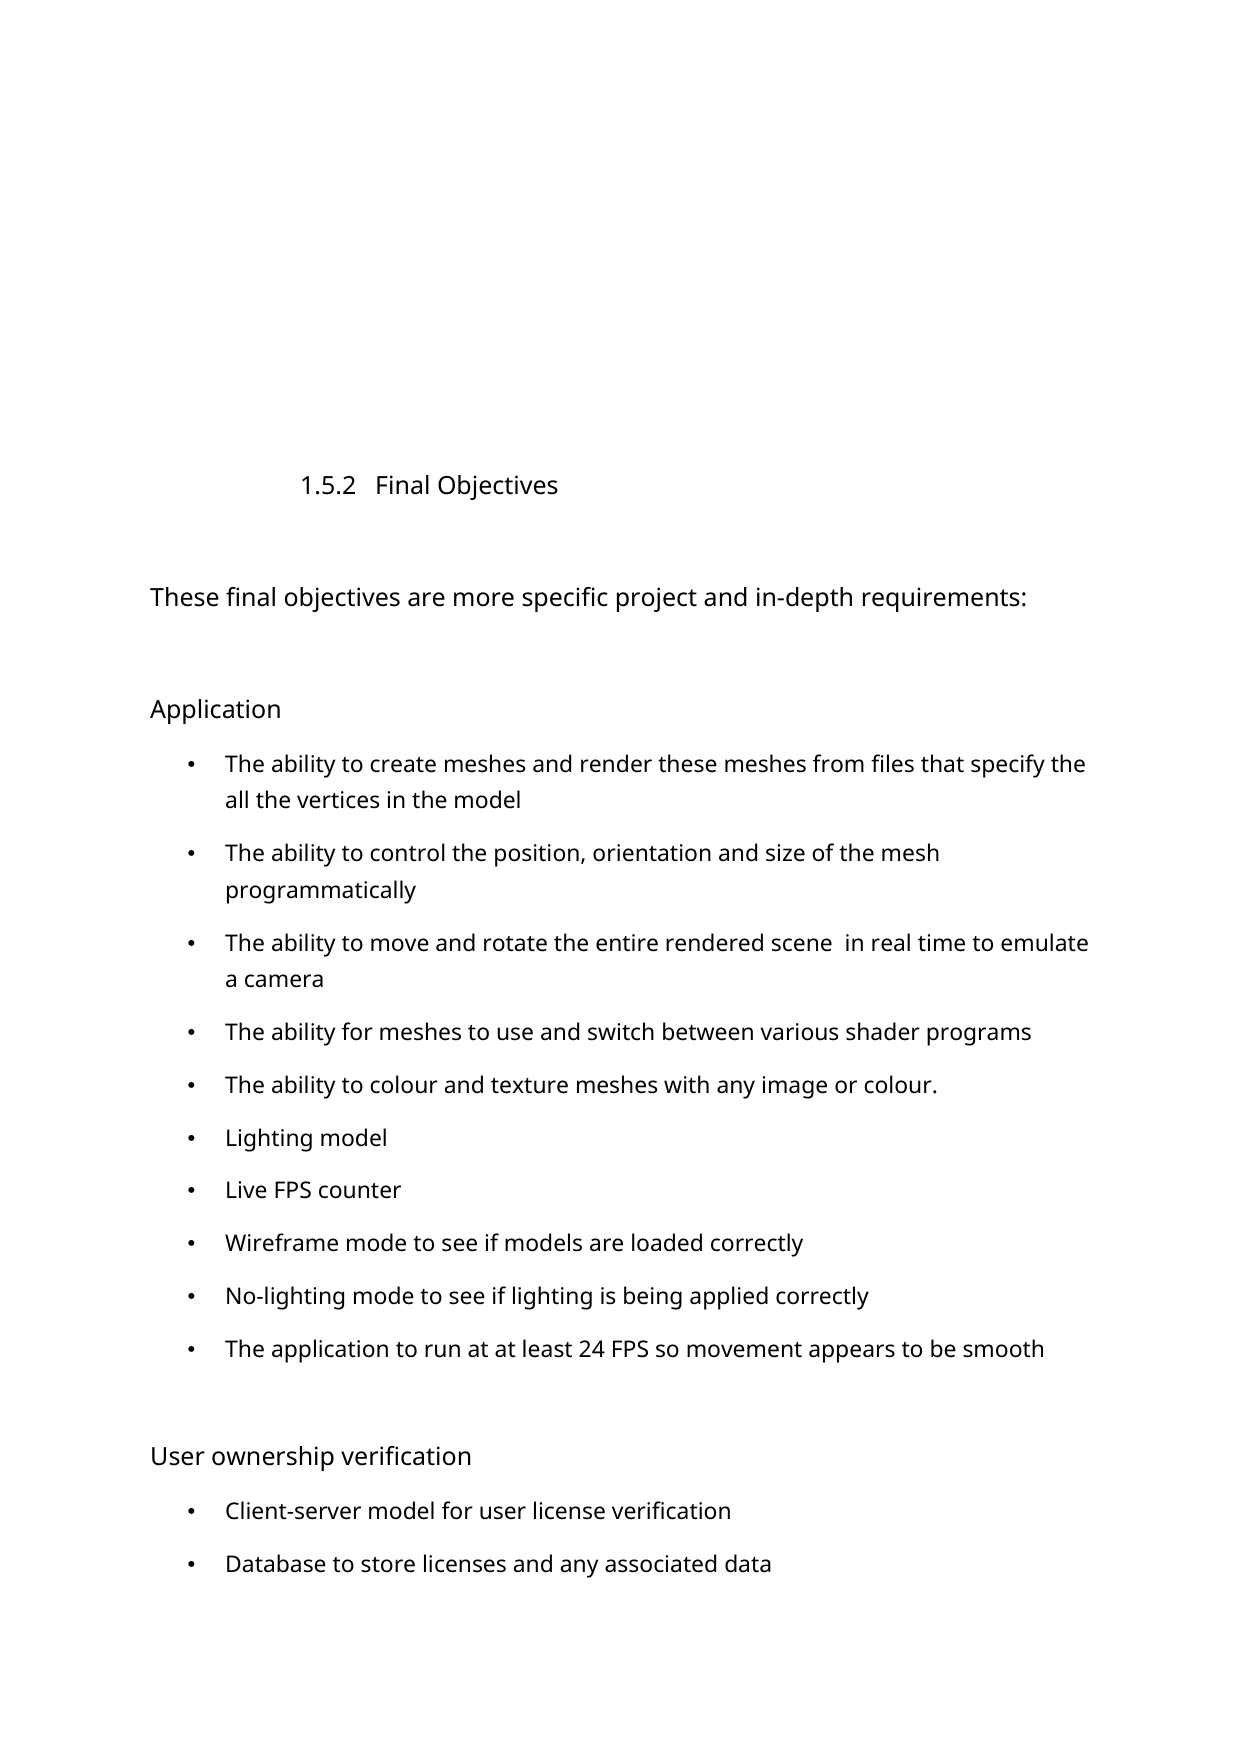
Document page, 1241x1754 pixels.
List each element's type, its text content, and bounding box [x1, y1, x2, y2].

list No-lighting mode to see if lighting is being applied correctly [187, 1280, 1090, 1312]
list The ability for meshes to use and switch between various shader programs [187, 1016, 1090, 1047]
list Client-server model for user license verification [187, 1495, 1090, 1526]
text User ownership verification [150, 1439, 1090, 1473]
list Database to store licenses and any associated data [187, 1548, 1090, 1579]
text Application [150, 692, 1090, 726]
text These final objectives are more specific project and in-depth requirements: [150, 580, 1090, 614]
list Wireframe mode to see if models are loaded correctly [187, 1227, 1090, 1259]
list The ability to control the position, orientation and size of the mesh programmatically [187, 837, 1090, 905]
text 1.5.2 Final Objectives [150, 467, 1090, 502]
list The ability to move and rotate the entire rendered scene in real time to emulate a camera [187, 927, 1090, 994]
list Live FPS counter [187, 1174, 1090, 1206]
list The ability to create meshes and render these meshes from files that specify the all the vertices in the model [187, 748, 1090, 816]
list The application to run at at least 24 FPS so movement appears to be smooth [187, 1333, 1090, 1364]
list The ability to colour and texture meshes with any image or colour. [187, 1069, 1090, 1100]
list Lighting model [187, 1122, 1090, 1153]
